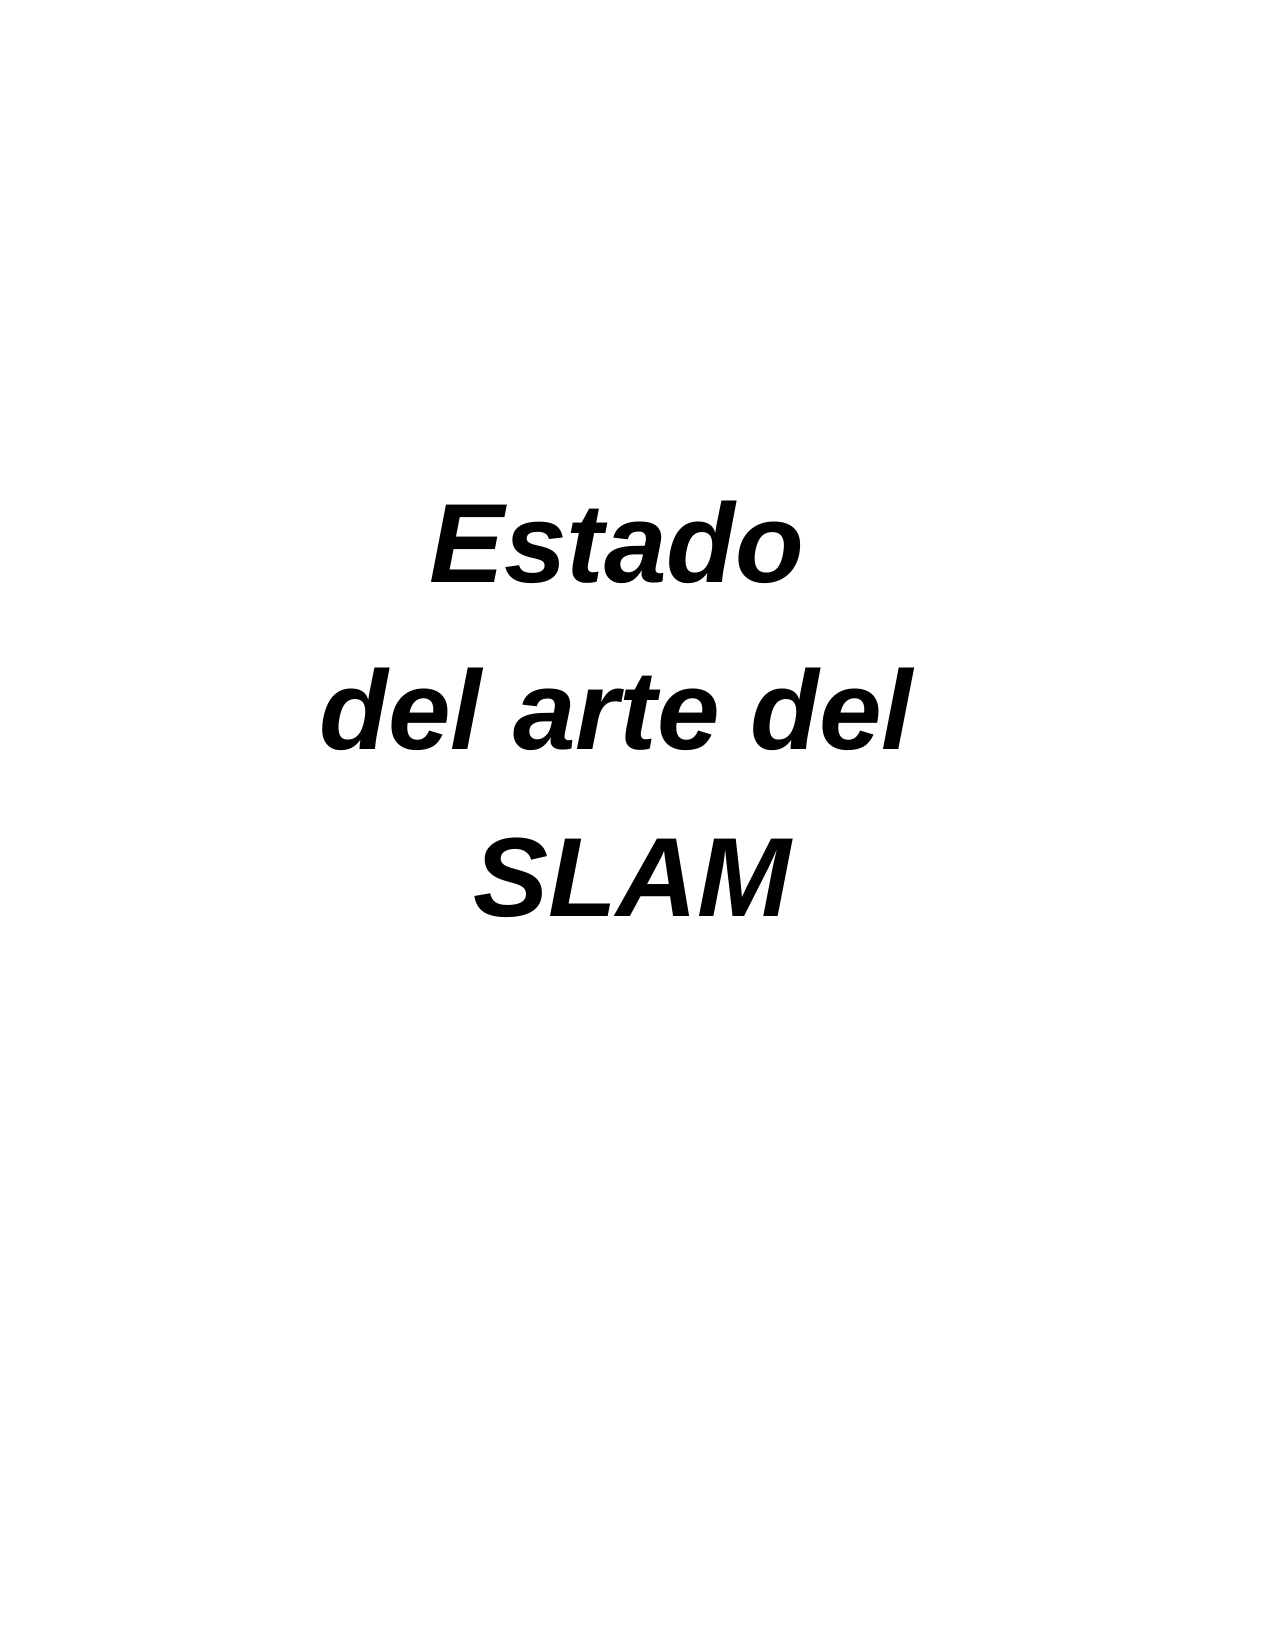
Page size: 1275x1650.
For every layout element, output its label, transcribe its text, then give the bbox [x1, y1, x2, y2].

subtitle del arte del [118, 644, 1157, 773]
subtitle Estado [118, 477, 1157, 606]
subtitle SLAM [118, 811, 1157, 940]
